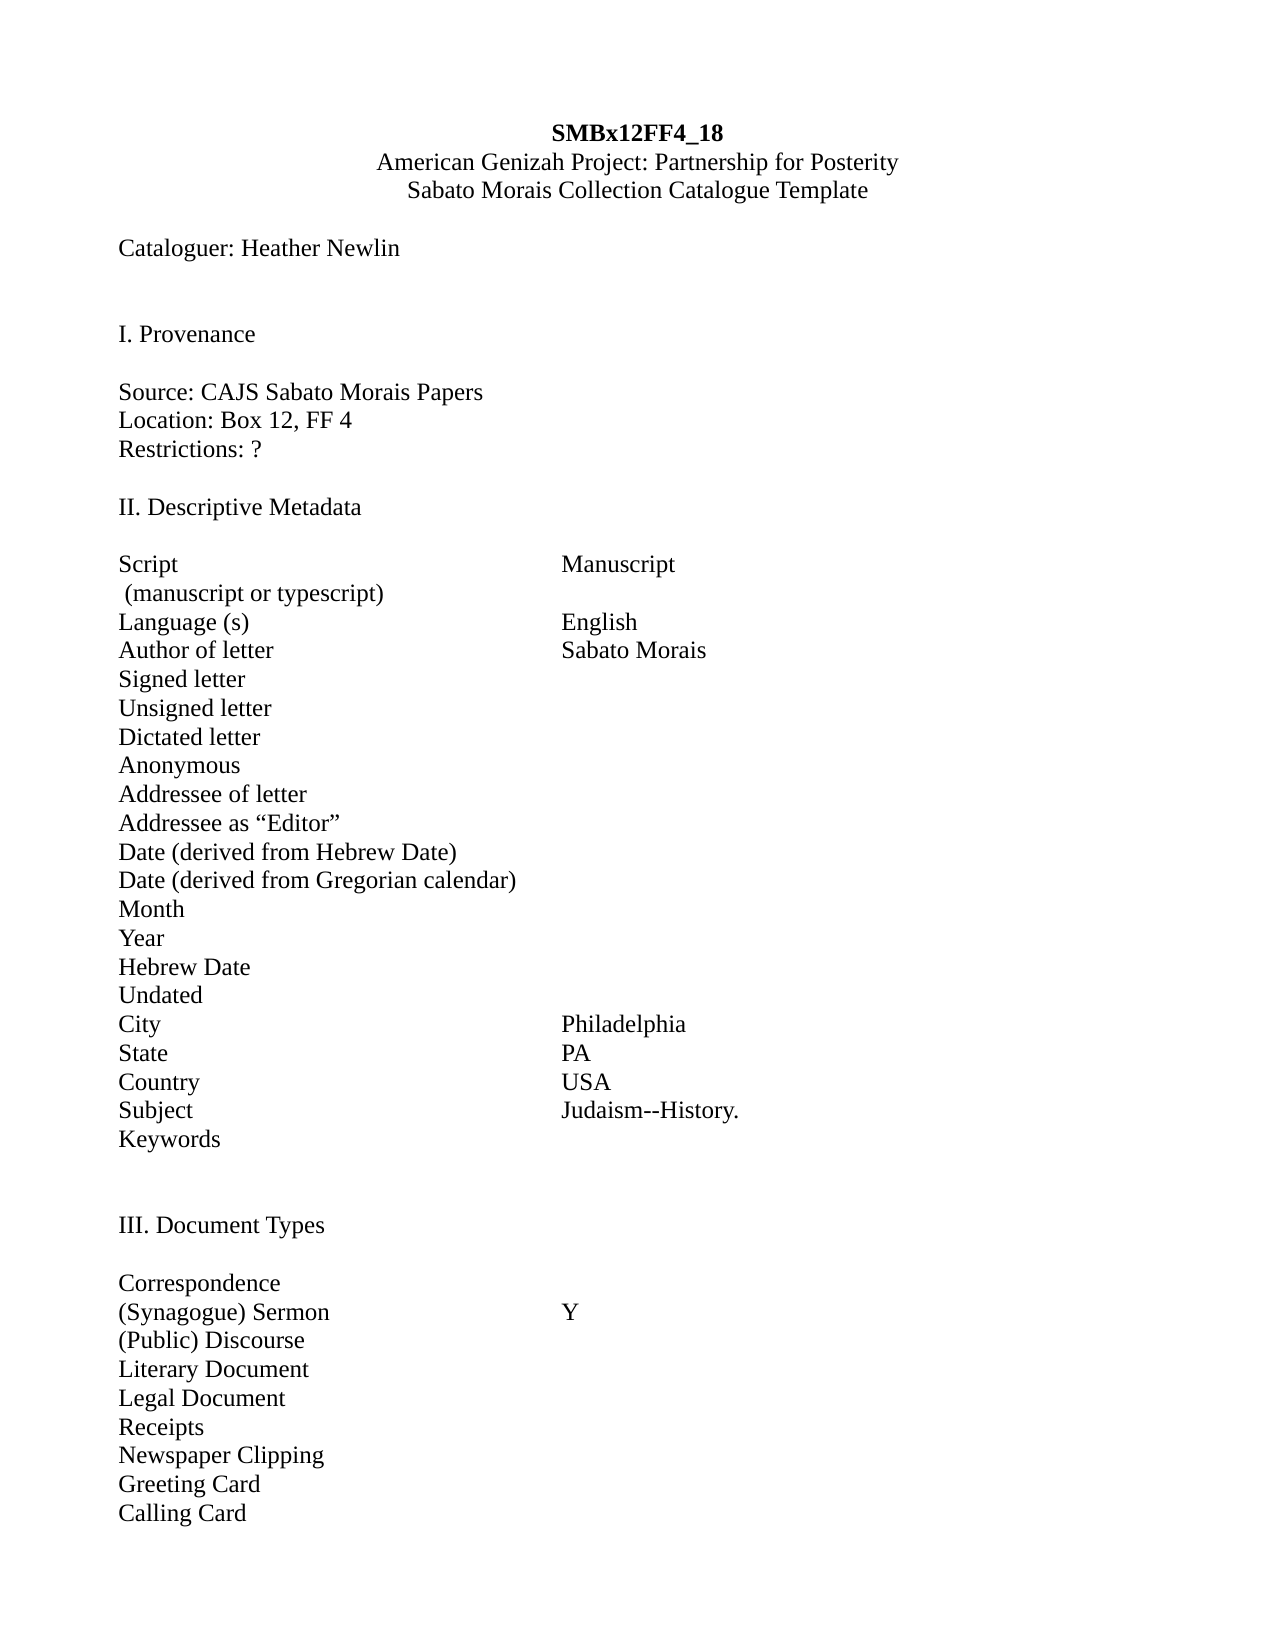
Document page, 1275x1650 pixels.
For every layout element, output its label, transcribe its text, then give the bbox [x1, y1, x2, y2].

text III. Document Types [118, 1211, 1157, 1239]
text Country USA [118, 1067, 1157, 1096]
text Author of letter Sabato Morais [118, 636, 1157, 664]
text Anonymous [118, 751, 1157, 779]
text Dictated letter [118, 722, 1157, 751]
text Sabato Morais Collection Catalogue Template [118, 176, 1157, 204]
text Calling Card [118, 1498, 1157, 1527]
text Script Manuscript [118, 549, 1157, 578]
text Source: CAJS Sabato Morais Papers [118, 377, 1157, 406]
text Language (s) English [118, 607, 1157, 636]
text Signed letter [118, 664, 1157, 693]
text City Philadelphia [118, 1009, 1157, 1038]
text Addressee as “Editor” [118, 808, 1157, 837]
text Newspaper Clipping [118, 1441, 1157, 1469]
text American Genizah Project: Partnership for Posterity [118, 147, 1157, 176]
text Restrictions: ? [118, 434, 1157, 463]
text (Synagogue) Sermon Y [118, 1297, 1157, 1326]
text Date (derived from Gregorian calendar) [118, 866, 1157, 894]
text Date (derived from Hebrew Date) [118, 837, 1157, 866]
text I. Provenance [118, 319, 1157, 348]
text Legal Document [118, 1383, 1157, 1412]
text Hebrew Date [118, 952, 1157, 981]
text II. Descriptive Metadata [118, 492, 1157, 521]
text Cataloguer: Heather Newlin [118, 233, 1157, 262]
text Receipts [118, 1412, 1157, 1441]
text (manuscript or typescript) [118, 578, 1157, 607]
text Correspondence [118, 1268, 1157, 1297]
text Keywords [118, 1124, 1157, 1153]
text Month [118, 894, 1157, 923]
text Subject Judaism--History. [118, 1096, 1157, 1124]
text Addressee of letter [118, 779, 1157, 808]
text Greeting Card [118, 1469, 1157, 1498]
text Year [118, 923, 1157, 952]
text (Public) Discourse [118, 1326, 1157, 1354]
text State PA [118, 1038, 1157, 1067]
text Literary Document [118, 1354, 1157, 1383]
text Location: Box 12, FF 4 [118, 406, 1157, 434]
text SMBx12FF4_18 [118, 118, 1157, 147]
text Unsigned letter [118, 693, 1157, 722]
text Undated [118, 981, 1157, 1009]
